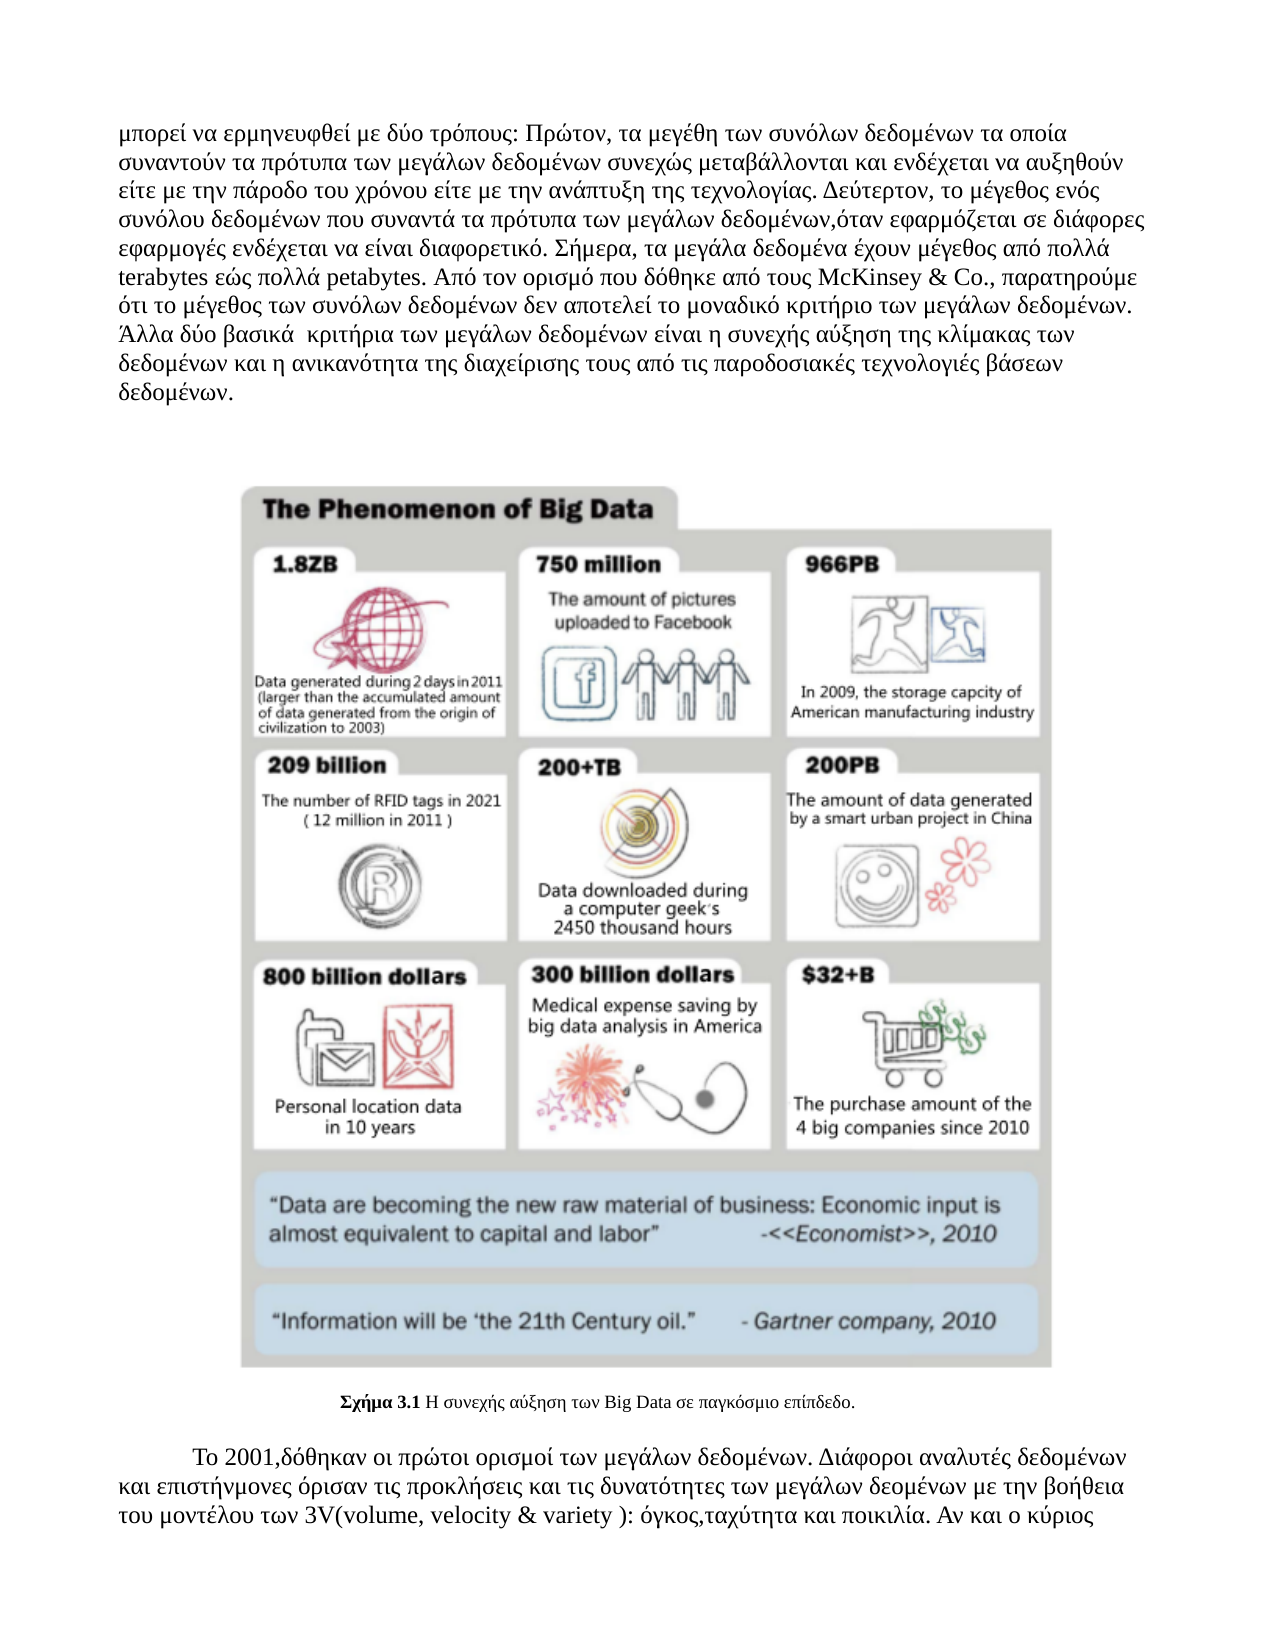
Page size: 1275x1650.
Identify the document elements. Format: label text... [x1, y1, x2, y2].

text μπορεί να ερμηνευφθεί με δύο τρόπους: Πρώτον, τα μεγέθη των συνόλων δεδομένων τα οποία συναντούν τα πρότυπα των μεγάλων δεδομένων συνεχώς μεταβάλλονται και ενδέχεται να αυξηθούν είτε με την πάροδο του χρόνου είτε με την ανάπτυξη της τεχνολογίας. Δεύτερτον, το μέγεθος ενός συνόλου δεδομένων που συναντά τα πρότυπα των μεγάλων δεδομένων,όταν εφαρμόζεται σε διάφορες εφαρμογές ενδέχεται να είναι διαφορετικό. Σήμερα, τα μεγάλα δεδομένα έχουν μέγεθος από πολλά terabytes εώς πολλά petabytes. Από τον ορισμό που δόθηκε από τους McKinsey & Co., παρατηρούμε ότι το μέγεθος των συνόλων δεδομένων δεν αποτελεί το μοναδικό κριτήριο των μεγάλων δεδομένων. Άλλα δύο βασικά κριτήρια των μεγάλων δεδομένων είναι η συνεχής αύξηση της κλίμακας των δεδομένων και η ανικανότητα της διαχείρισης τους από τις παροδοσιακές τεχνολογιές βάσεων δεδομένων. [118, 118, 1157, 406]
text Σχήμα 3.1 Η συνεχής αύξηση των Big Data σε παγκόσμιο επίπδεδο. [118, 463, 1157, 1414]
text Το 2001,δόθηκαν οι πρώτοι ορισμοί των μεγάλων δεδομένων. Διάφοροι αναλυτές δεδομένων και επιστήνμονες όρισαν τις προκλήσεις και τις δυνατότητες των μεγάλων δεομένων με την βοήθεια του μοντέλου των 3V(volume, velocity & variety ): όγκος,ταχύτητα και ποικιλία. Αν και ο κύριος [118, 1442, 1157, 1529]
picture [206, 463, 1069, 1385]
